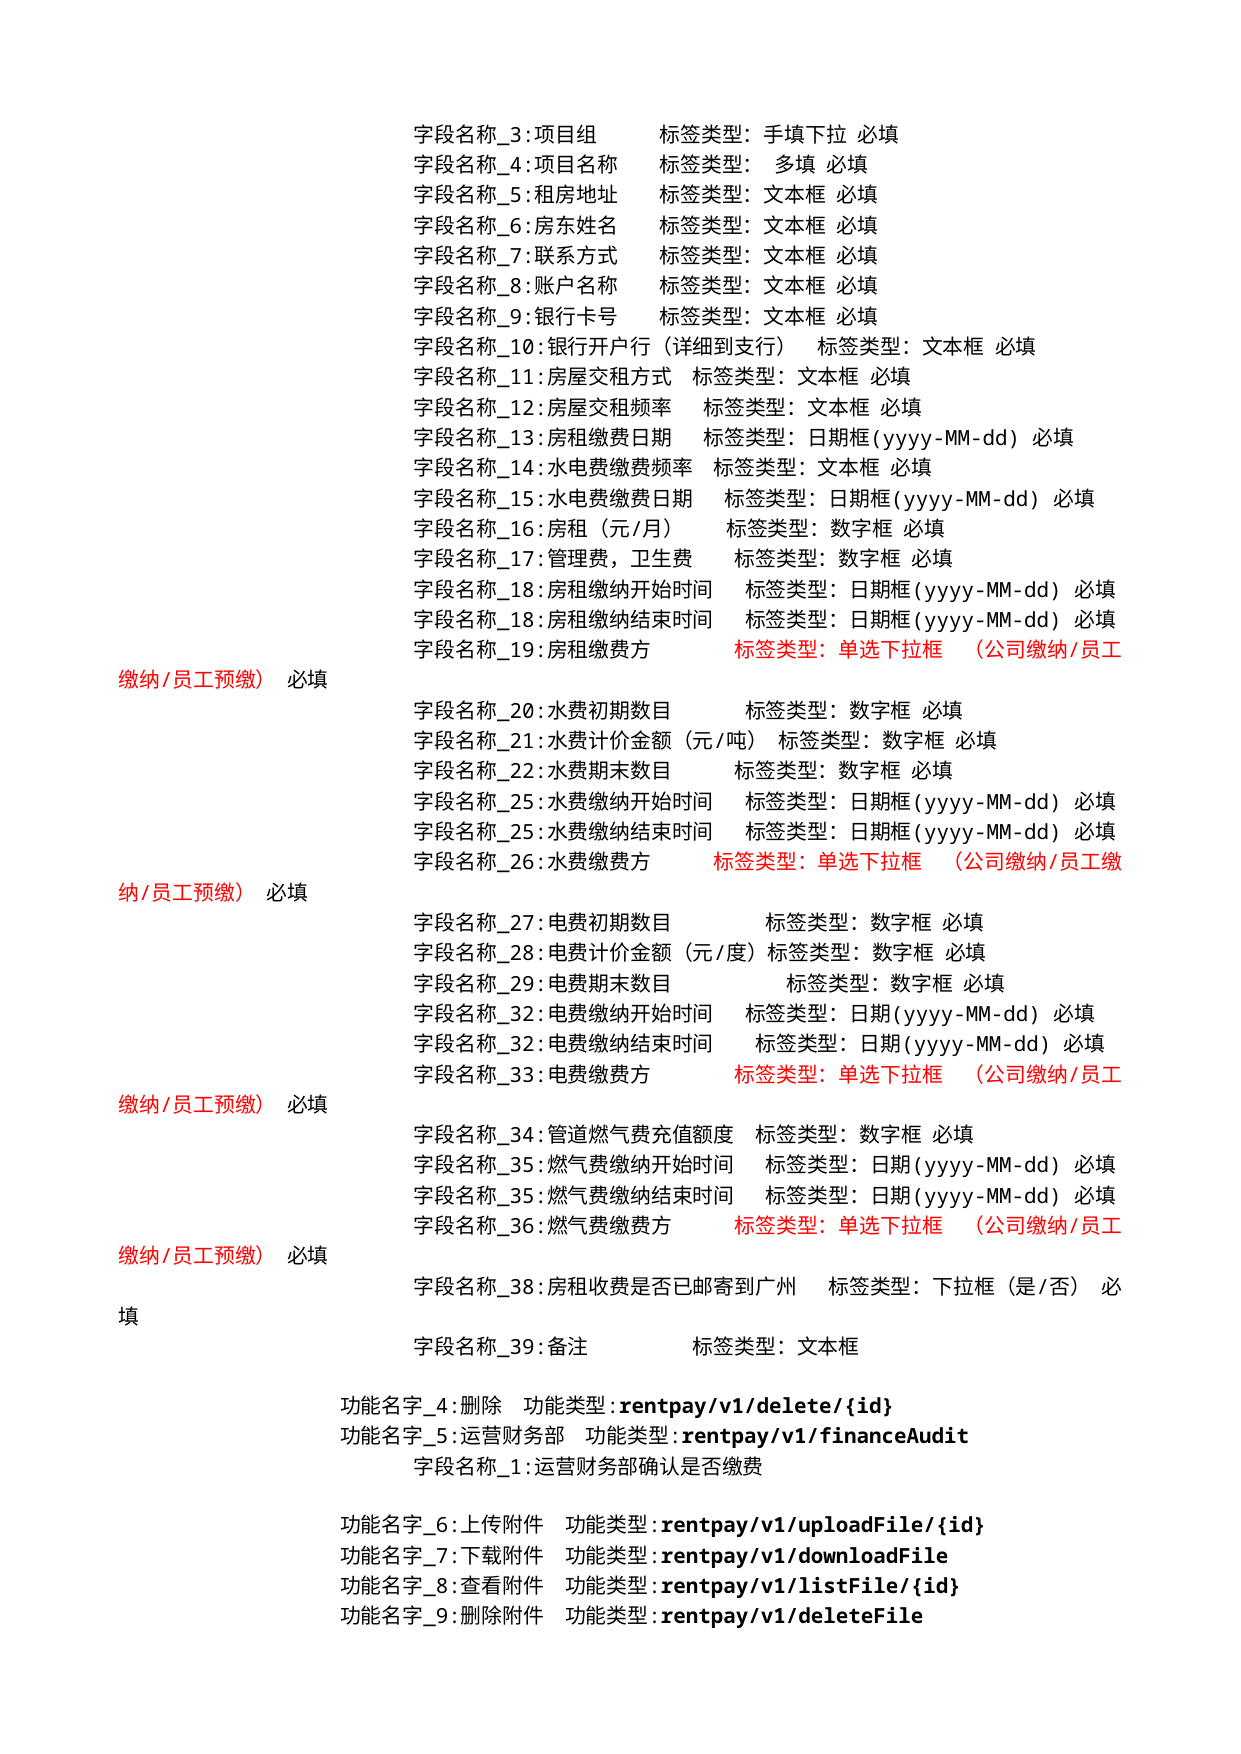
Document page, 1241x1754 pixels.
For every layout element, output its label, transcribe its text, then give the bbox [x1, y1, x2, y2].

text 字段名称_16:房租（元/月） 标签类型：数字框 必填 [118, 512, 1122, 542]
text 字段名称_14:水电费缴费频率 标签类型：文本框 必填 [118, 452, 1122, 482]
text 字段名称_20:水费初期数目 标签类型：数字框 必填 [118, 694, 1122, 724]
text 字段名称_17:管理费，卫生费 标签类型：数字框 必填 [118, 542, 1122, 573]
text 字段名称_32:电费缴纳结束时间 标签类型：日期(yyyy-MM-dd) 必填 [118, 1027, 1122, 1058]
text 字段名称_39:备注 标签类型：文本框 [118, 1331, 1122, 1361]
text 字段名称_33:电费缴费方 标签类型：单选下拉框 （公司缴纳/员工缴纳/员工预缴） 必填 [118, 1058, 1122, 1118]
text 字段名称_11:房屋交租方式 标签类型：文本框 必填 [118, 361, 1122, 391]
text 功能名字_6:上传附件 功能类型:rentpay/v1/uploadFile/{id} [118, 1509, 1122, 1539]
text 字段名称_27:电费初期数目 标签类型：数字框 必填 [118, 906, 1122, 937]
text 字段名称_18:房租缴纳开始时间 标签类型：日期框(yyyy-MM-dd) 必填 [118, 573, 1122, 603]
text 字段名称_21:水费计价金额（元/吨） 标签类型：数字框 必填 [118, 724, 1122, 755]
text 字段名称_15:水电费缴费日期 标签类型：日期框(yyyy-MM-dd) 必填 [118, 482, 1122, 512]
text 功能名字_9:删除附件 功能类型:rentpay/v1/deleteFile [118, 1599, 1122, 1630]
text 功能名字_5:运营财务部 功能类型:rentpay/v1/financeAudit [118, 1419, 1122, 1450]
text 字段名称_6:房东姓名 标签类型：文本框 必填 [118, 209, 1122, 239]
text 字段名称_25:水费缴纳结束时间 标签类型：日期框(yyyy-MM-dd) 必填 [118, 815, 1122, 846]
text 功能名字_4:删除 功能类型:rentpay/v1/delete/{id} [118, 1389, 1122, 1419]
text 字段名称_34:管道燃气费充值额度 标签类型：数字框 必填 [118, 1118, 1122, 1149]
text 字段名称_5:租房地址 标签类型：文本框 必填 [118, 179, 1122, 209]
text 字段名称_12:房屋交租频率 标签类型：文本框 必填 [118, 391, 1122, 421]
text 字段名称_8:账户名称 标签类型：文本框 必填 [118, 270, 1122, 300]
text 字段名称_22:水费期末数目 标签类型：数字框 必填 [118, 755, 1122, 785]
text 字段名称_29:电费期末数目 标签类型：数字框 必填 [118, 967, 1122, 997]
text 字段名称_9:银行卡号 标签类型：文本框 必填 [118, 300, 1122, 330]
text 字段名称_1:运营财务部确认是否缴费 [118, 1450, 1122, 1480]
text 功能名字_7:下载附件 功能类型:rentpay/v1/downloadFile [118, 1539, 1122, 1569]
text 字段名称_26:水费缴费方 标签类型：单选下拉框 （公司缴纳/员工缴纳/员工预缴） 必填 [118, 846, 1122, 906]
text 字段名称_13:房租缴费日期 标签类型：日期框(yyyy-MM-dd) 必填 [118, 421, 1122, 452]
text 字段名称_35:燃气费缴纳结束时间 标签类型：日期(yyyy-MM-dd) 必填 [118, 1179, 1122, 1209]
text 字段名称_10:银行开户行（详细到支行） 标签类型：文本框 必填 [118, 330, 1122, 361]
text 字段名称_32:电费缴纳开始时间 标签类型：日期(yyyy-MM-dd) 必填 [118, 997, 1122, 1027]
text 字段名称_3:项目组 标签类型：手填下拉 必填 [118, 118, 1122, 148]
text 字段名称_4:项目名称 标签类型： 多填 必填 [118, 148, 1122, 179]
text 字段名称_36:燃气费缴费方 标签类型：单选下拉框 （公司缴纳/员工缴纳/员工预缴） 必填 [118, 1209, 1122, 1270]
text 字段名称_38:房租收费是否已邮寄到广州 标签类型：下拉框（是/否） 必填 [118, 1270, 1122, 1331]
text 字段名称_25:水费缴纳开始时间 标签类型：日期框(yyyy-MM-dd) 必填 [118, 785, 1122, 815]
text 功能名字_8:查看附件 功能类型:rentpay/v1/listFile/{id} [118, 1569, 1122, 1599]
text 字段名称_35:燃气费缴纳开始时间 标签类型：日期(yyyy-MM-dd) 必填 [118, 1149, 1122, 1179]
text 字段名称_7:联系方式 标签类型：文本框 必填 [118, 239, 1122, 270]
text 字段名称_18:房租缴纳结束时间 标签类型：日期框(yyyy-MM-dd) 必填 [118, 603, 1122, 633]
text 字段名称_19:房租缴费方 标签类型：单选下拉框 （公司缴纳/员工缴纳/员工预缴） 必填 [118, 633, 1122, 694]
text 字段名称_28:电费计价金额（元/度）标签类型：数字框 必填 [118, 937, 1122, 967]
